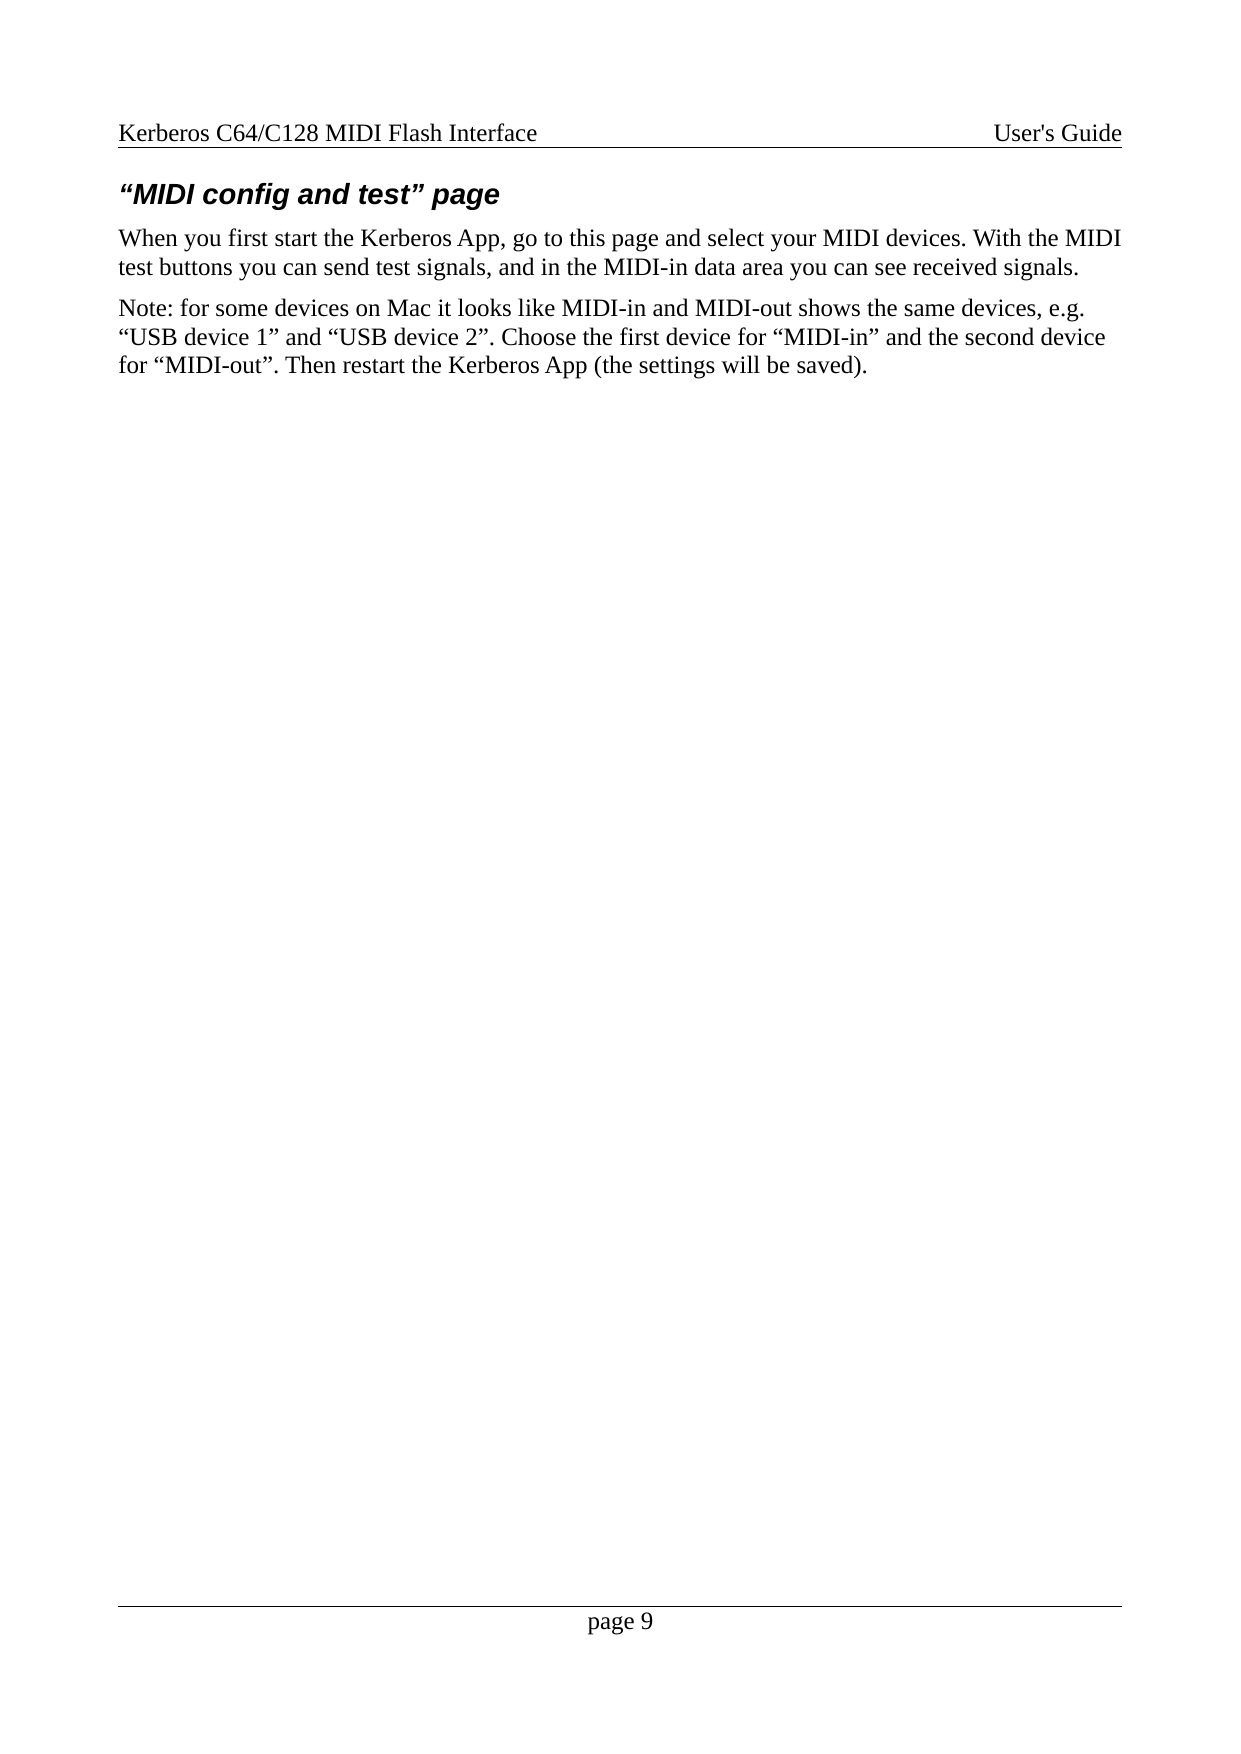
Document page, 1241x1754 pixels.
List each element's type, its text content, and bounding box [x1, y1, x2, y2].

text Note: for some devices on Mac it looks like MIDI-in and MIDI-out shows the same devices, e.g. “USB device 1” and “USB device 2”. Choose the first device for “MIDI-in” and the second device for “MIDI-out”. Then restart the Kerberos App (the settings will be saved). [118, 293, 1122, 379]
text When you first start the Kerberos App, go to this page and select your MIDI devices. With the MIDI test buttons you can send test signals, and in the MIDI-in data area you can see received signals. [118, 223, 1122, 281]
subtitle “MIDI config and test” page [118, 177, 1122, 211]
